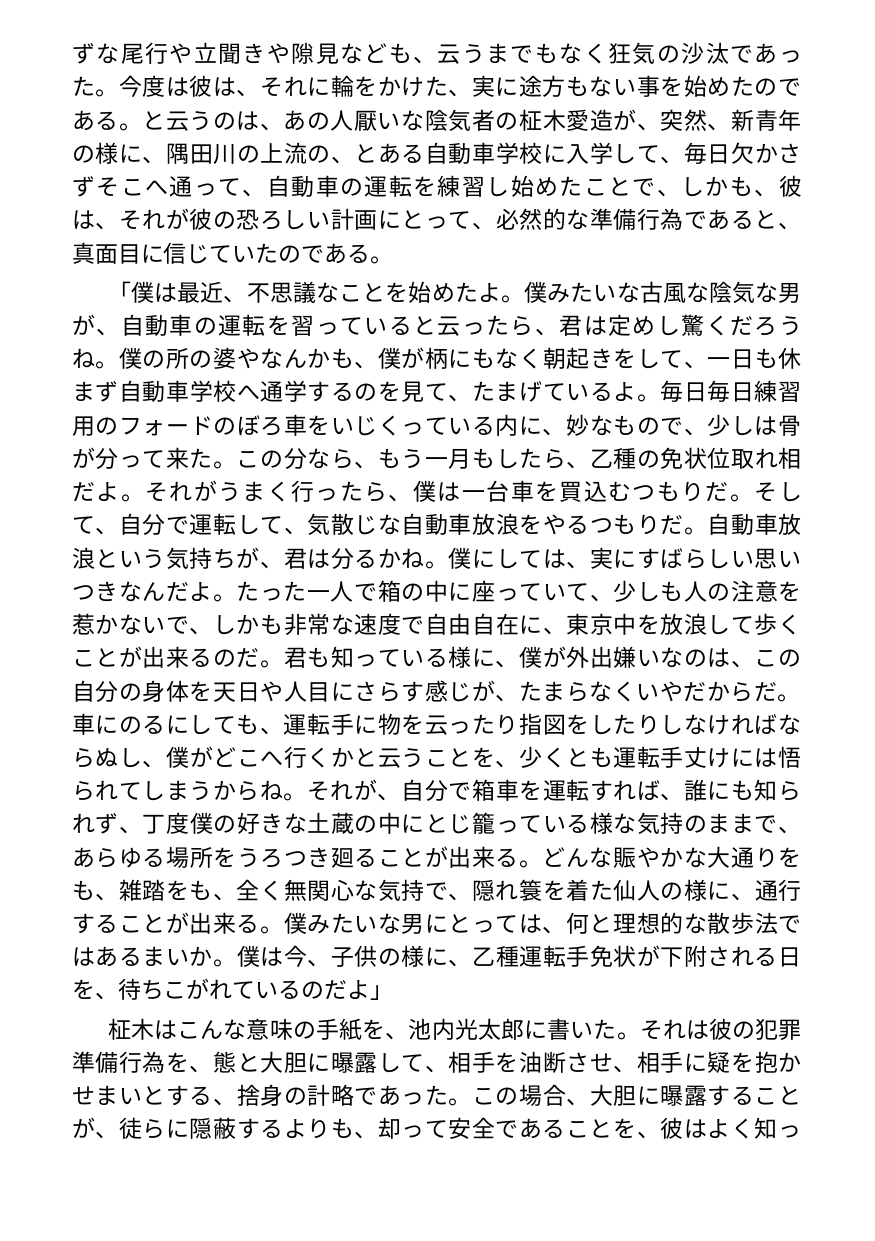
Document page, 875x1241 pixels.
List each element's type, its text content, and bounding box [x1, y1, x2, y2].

text 柾木はこんな意味の手紙を、池内光太郎に書いた。それは彼の犯罪準備行為を、態と大胆に曝露して、相手を油断させ、相手に疑を抱かせまいとする、捨身の計略であった。この場合、大胆に曝露することが、徒らに隠蔽するよりも、却って安全であることを、彼はよく知っ [72, 1012, 802, 1144]
text ずな尾行や立聞きや隙見なども、云うまでもなく狂気の沙汰であった。今度は彼は、それに輪をかけた、実に途方もない事を始めたのである。と云うのは、あの人厭いな陰気者の柾木愛造が、突然、新青年の様に、隅田川の上流の、とある自動車学校に入学して、毎日欠かさずそこへ通って、自動車の運転を練習し始めたことで、しかも、彼は、それが彼の恐ろしい計画にとって、必然的な準備行為であると、真面目に信じていたのである。 [72, 36, 802, 269]
text 「僕は最近、不思議なことを始めたよ。僕みたいな古風な陰気な男が、自動車の運転を習っていると云ったら、君は定めし驚くだろうね。僕の所の婆やなんかも、僕が柄にもなく朝起きをして、一日も休まず自動車学校へ通学するのを見て、たまげているよ。毎日毎日練習用のフォードのぼろ車をいじくっている内に、妙なもので、少しは骨が分って来た。この分なら、もう一月もしたら、乙種の免状位取れ相だよ。それがうまく行ったら、僕は一台車を買込むつもりだ。そして、自分で運転して、気散じな自動車放浪をやるつもりだ。自動車放浪という気持ちが、君は分るかね。僕にしては、実にすばらしい思いつきなんだよ。たった一人で箱の中に座っていて、少しも人の注意を惹かないで、しかも非常な速度で自由自在に、東京中を放浪して歩くことが出来るのだ。君も知っている様に、僕が外出嫌いなのは、この自分の身体を天日や人目にさらす感じが、たまらなくいやだからだ。車にのるにしても、運転手に物を云ったり指図をしたりしなければならぬし、僕がどこへ行くかと云うことを、少くとも運転手丈けには悟られてしまうからね。それが、自分で箱車を運転すれば、誰にも知られず、丁度僕の好きな土蔵の中にとじ籠っている様な気持のままで、あらゆる場所をうろつき廻ることが出来る。どんな賑やかな大通りをも、雑踏をも、全く無関心な気持で、隠れ簑を着た仙人の様に、通行することが出来る。僕みたいな男にとっては、何と理想的な散歩法ではあるまいか。僕は今、子供の様に、乙種運転手免状が下附される日を、待ちこがれているのだよ」 [72, 274, 802, 1006]
